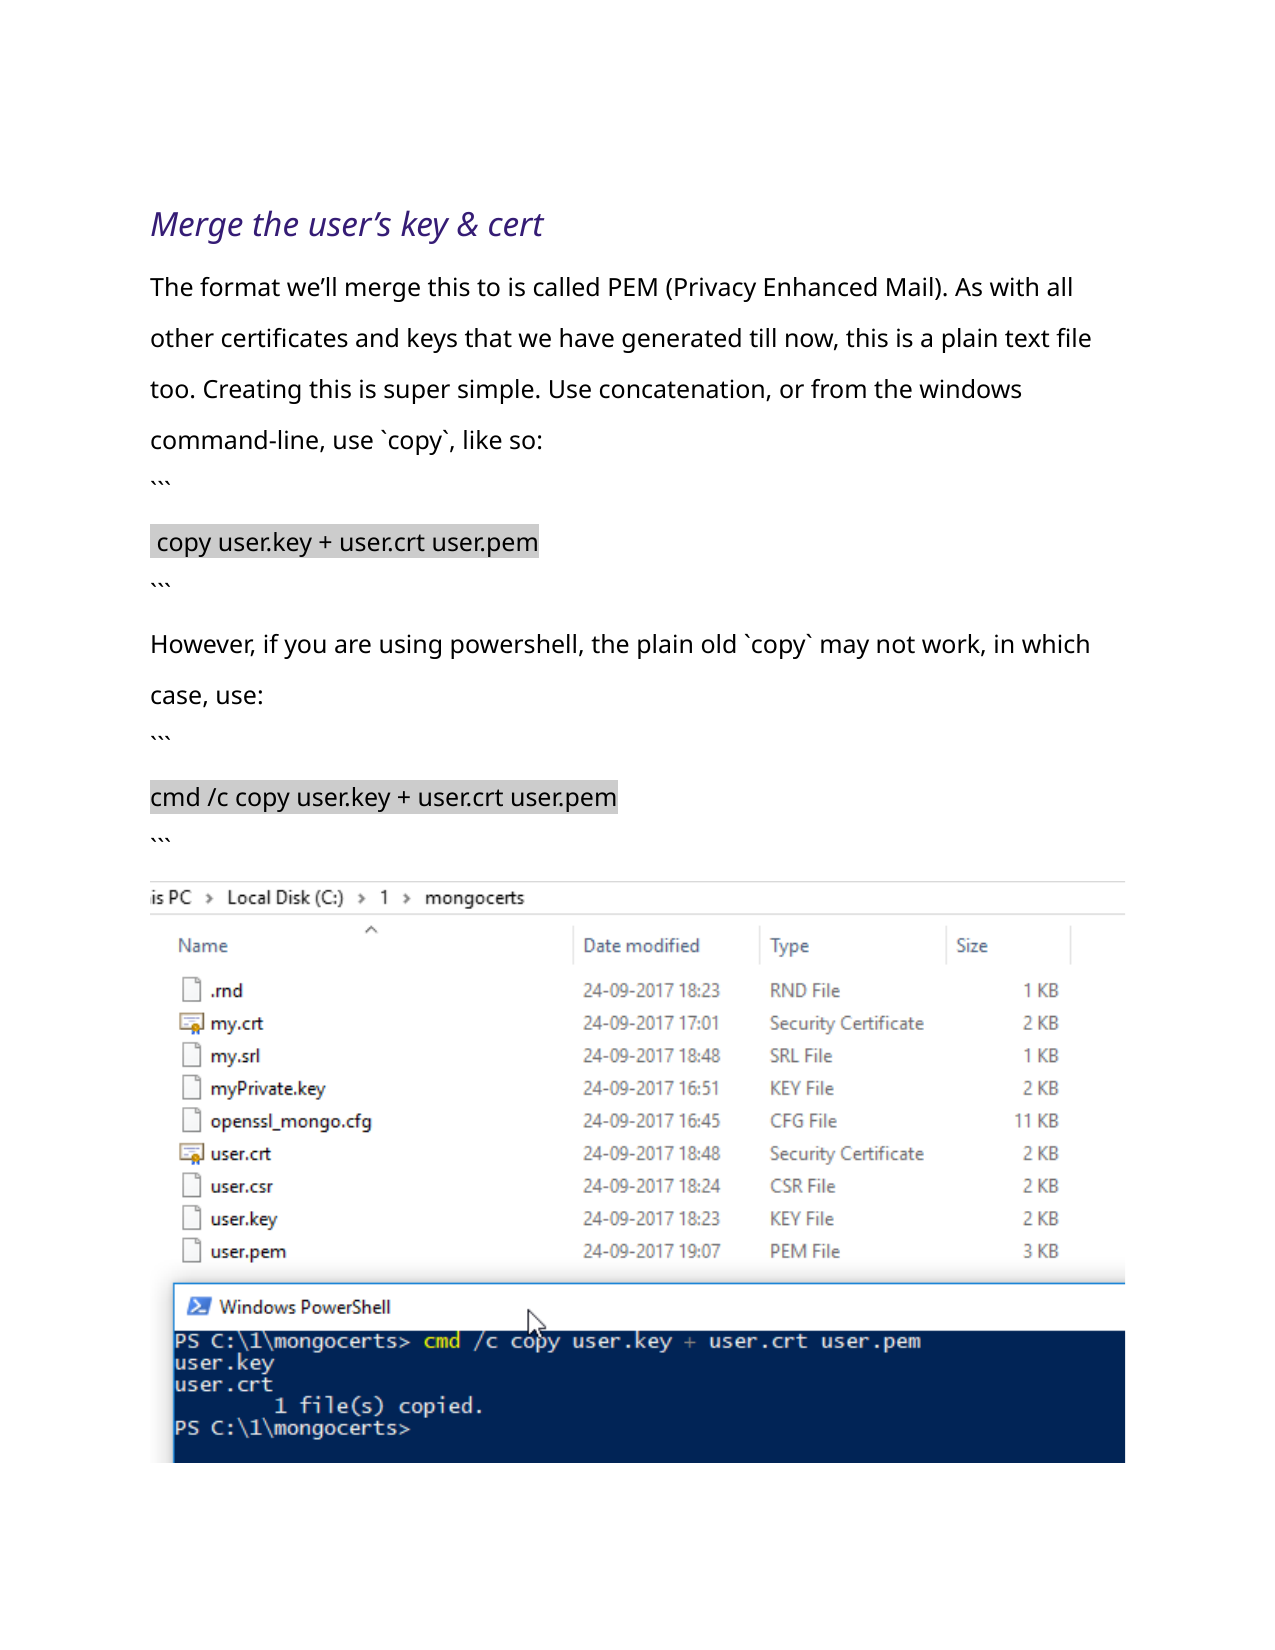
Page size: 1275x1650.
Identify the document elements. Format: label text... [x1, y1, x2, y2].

text ``` [150, 575, 1125, 609]
subtitle Merge the user’s key & cert [150, 201, 1125, 246]
text copy user.key + user.crt user.pem [150, 524, 1125, 558]
text ``` [150, 728, 1125, 763]
text The format we’ll merge this to is called PEM (Privacy Enhanced Mail). As with all other certificates and keys that we have generated till now, this is a plain text file too. Creating this is super simple. Use concatenation, or from the windows command-line, use `copy`, like so: [150, 269, 1125, 456]
text ``` [150, 473, 1125, 507]
text cmd /c copy user.key + user.crt user.pem [150, 779, 1125, 814]
text ``` [150, 831, 1125, 865]
text However, if you are using powershell, the plain old `copy` may not work, in which case, use: [150, 626, 1125, 712]
picture [150, 881, 1125, 1463]
